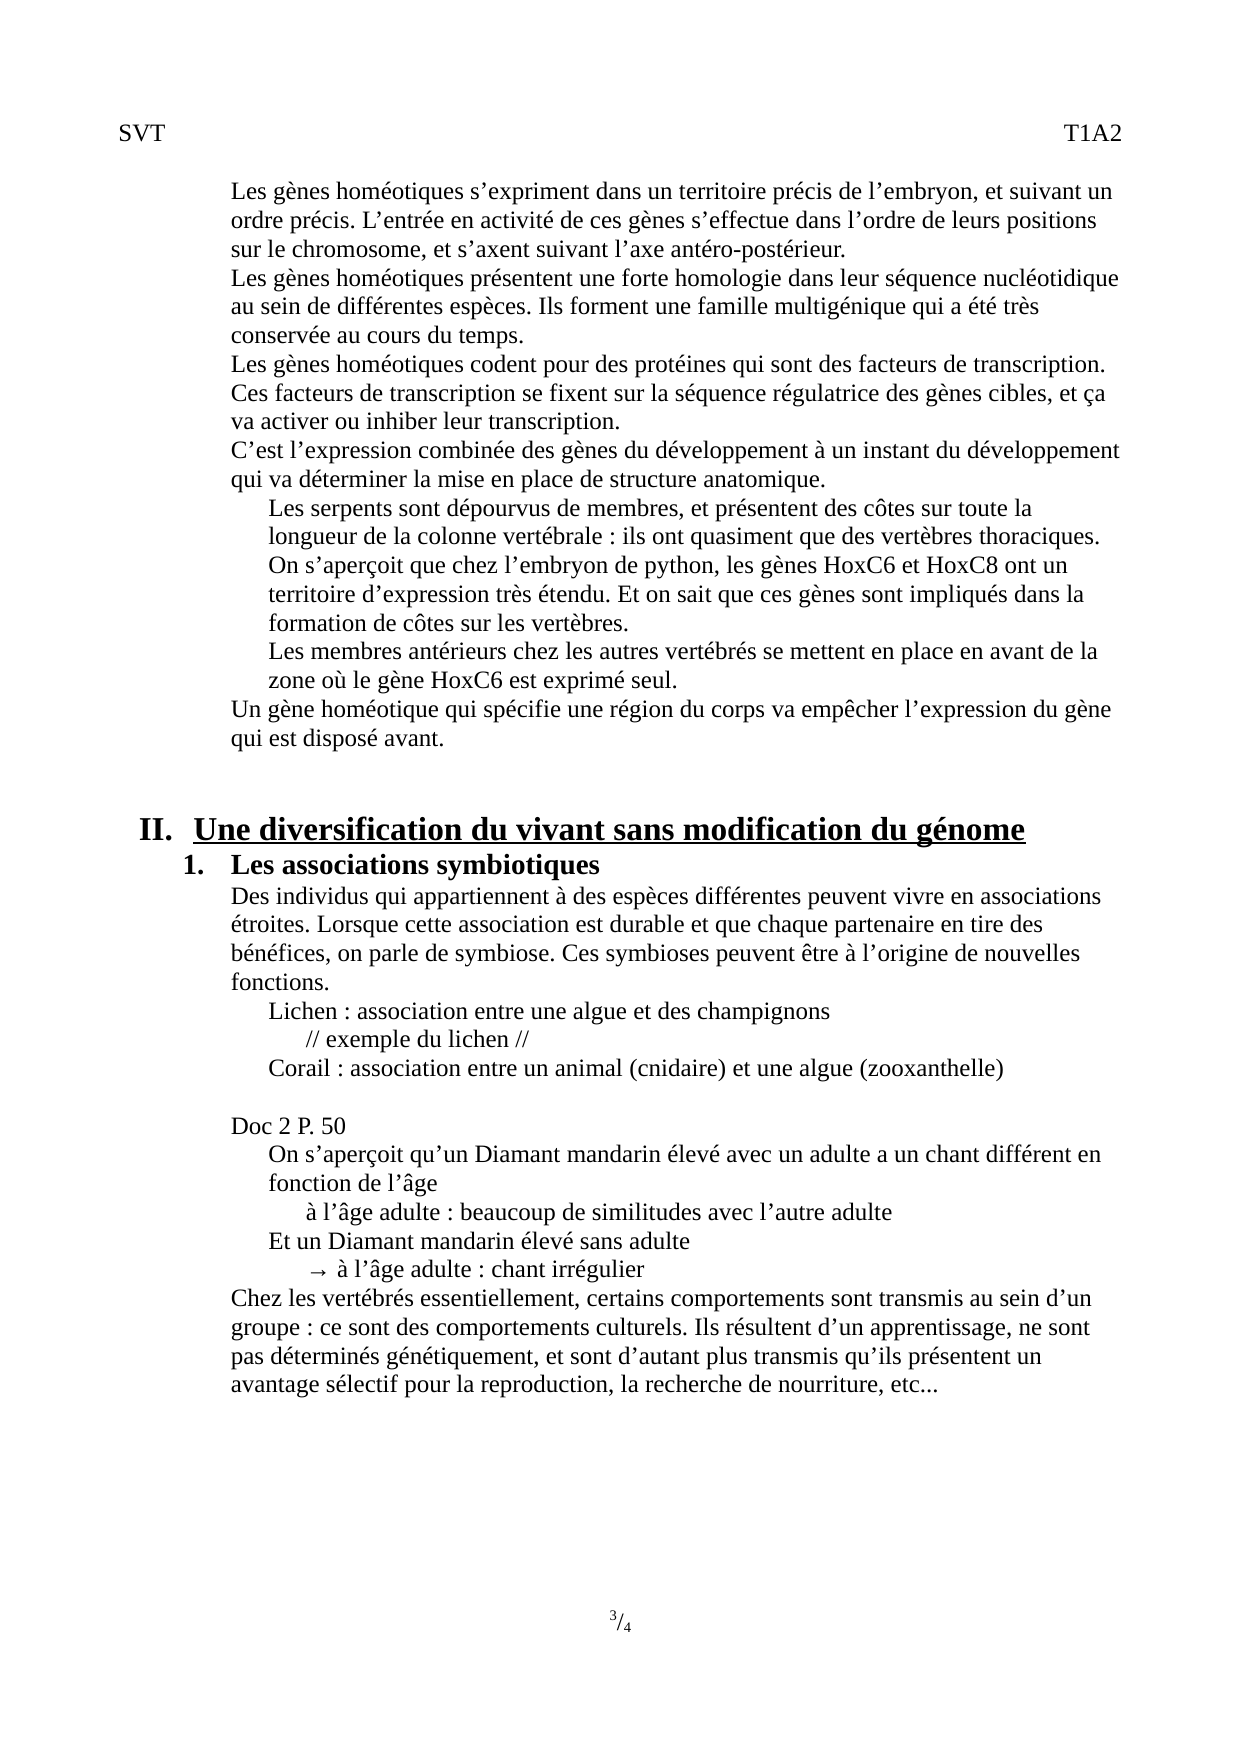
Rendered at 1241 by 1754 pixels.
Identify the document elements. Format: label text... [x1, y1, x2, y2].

list Les serpents sont dépourvus de membres, et présentent des côtes sur toute la longueur de la colonne vertébrale : ils ont quasiment que des vertèbres thoraciques. [231, 493, 1122, 550]
list Les associations symbiotiques [193, 847, 1122, 881]
list Un gène homéotique qui spécifie une région du corps va empêcher l’expression du gène qui est disposé avant. [193, 694, 1122, 751]
list Et un Diamant mandarin élevé sans adulte [231, 1226, 1122, 1254]
list → à l’âge adulte : chant irrégulier [268, 1254, 1122, 1283]
list Une diversification du vivant sans modification du génome [156, 809, 1122, 847]
list Les gènes homéotiques s’expriment dans un territoire précis de l’embryon, et suivant un ordre précis. L’entrée en activité de ces gènes s’effectue dans l’ordre de leurs positions sur le chromosome, et s’axent suivant l’axe antéro-postérieur. [193, 176, 1122, 263]
list Corail : association entre un animal (cnidaire) et une algue (zooxanthelle) [231, 1053, 1122, 1082]
list Lichen : association entre une algue et des champignons [231, 996, 1122, 1024]
list On s’aperçoit que chez l’embryon de python, les gènes HoxC6 et HoxC8 ont un territoire d’expression très étendu. Et on sait que ces gènes sont impliqués dans la formation de côtes sur les vertèbres. [231, 550, 1122, 636]
list Les gènes homéotiques codent pour des protéines qui sont des facteurs de transcription. Ces facteurs de transcription se fixent sur la séquence régulatrice des gènes cibles, et ça va activer ou inhiber leur transcription. [193, 349, 1122, 435]
list Les gènes homéotiques présentent une forte homologie dans leur séquence nucléotidique au sein de différentes espèces. Ils forment une famille multigénique qui a été très conservée au cours du temps. [193, 263, 1122, 349]
list Doc 2 P. 50 [193, 1111, 1122, 1139]
list Chez les vertébrés essentiellement, certains comportements sont transmis au sein d’un groupe : ce sont des comportements culturels. Ils résultent d’un apprentissage, ne sont pas déterminés génétiquement, et sont d’autant plus transmis qu’ils présentent un avantage sélectif pour la reproduction, la recherche de nourriture, etc... [193, 1283, 1122, 1398]
list Les membres antérieurs chez les autres vertébrés se mettent en place en avant de la zone où le gène HoxC6 est exprimé seul. [231, 636, 1122, 694]
list C’est l’expression combinée des gènes du développement à un instant du développement qui va déterminer la mise en place de structure anatomique. [193, 435, 1122, 493]
list On s’aperçoit qu’un Diamant mandarin élevé avec un adulte a un chant différent en fonction de l’âge [231, 1139, 1122, 1197]
list // exemple du lichen // [268, 1024, 1122, 1053]
list Des individus qui appartiennent à des espèces différentes peuvent vivre en associations étroites. Lorsque cette association est durable et que chaque partenaire en tire des bénéfices, on parle de symbiose. Ces symbioses peuvent être à l’origine de nouvelles fonctions. [193, 881, 1122, 996]
list à l’âge adulte : beaucoup de similitudes avec l’autre adulte [268, 1197, 1122, 1226]
